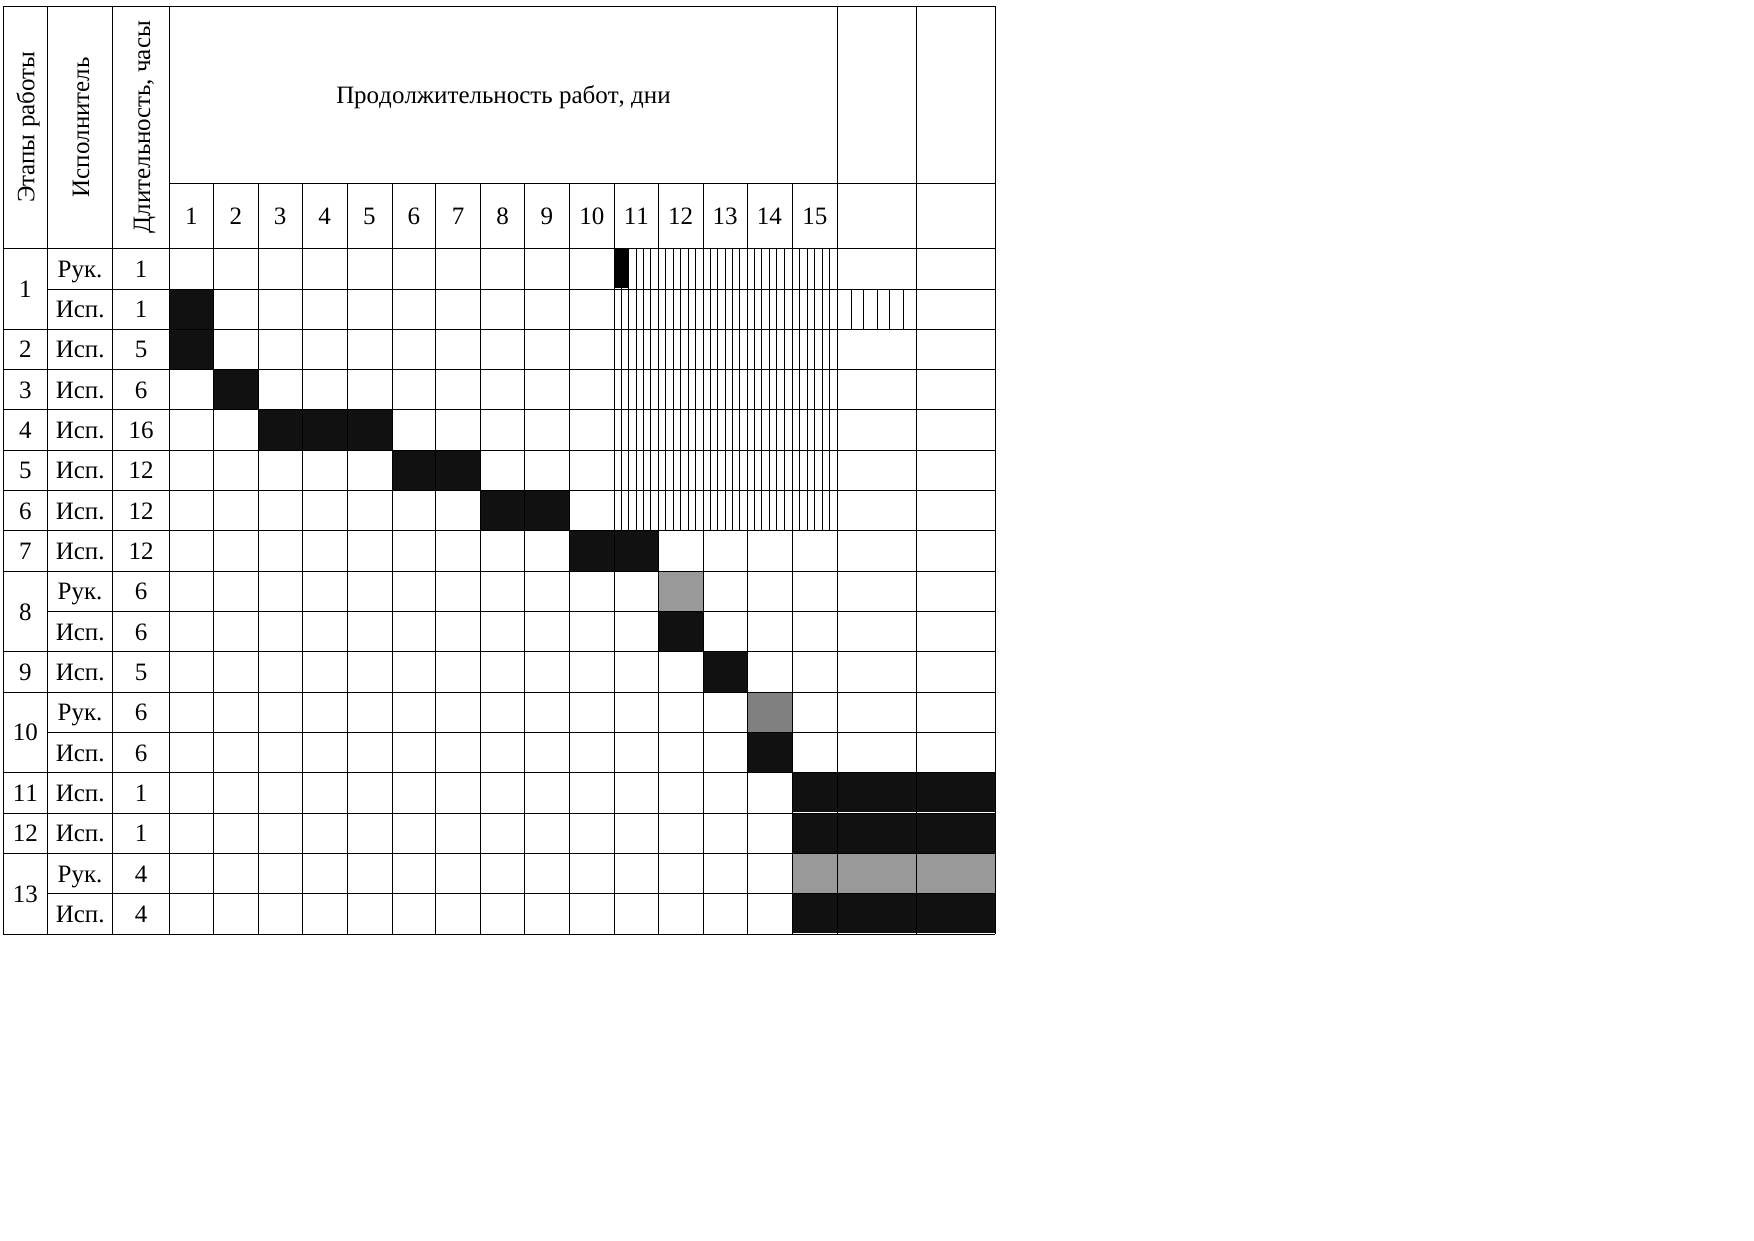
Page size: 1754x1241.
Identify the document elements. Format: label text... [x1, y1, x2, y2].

table_cell [696, 290, 703, 329]
table_cell [348, 572, 392, 611]
table_cell [659, 531, 703, 571]
table_cell Исп. [48, 894, 112, 933]
table_cell [793, 330, 799, 369]
table_cell [570, 330, 614, 369]
table_cell [214, 572, 258, 611]
table_cell [823, 290, 829, 329]
table_cell [651, 410, 658, 450]
table_cell [303, 330, 347, 369]
table_cell 6 [393, 184, 435, 248]
table_cell [755, 370, 761, 409]
table_cell [696, 451, 703, 490]
table_cell 6 [113, 733, 169, 772]
table_cell [525, 491, 569, 530]
table_cell [659, 612, 703, 651]
table_cell [704, 531, 747, 571]
table_cell [214, 249, 258, 288]
table_cell [830, 249, 837, 288]
table_cell 9 [525, 184, 569, 248]
table_cell [830, 370, 837, 409]
table_cell [615, 249, 621, 288]
table_cell [615, 451, 621, 490]
table_cell 1 [170, 184, 213, 248]
table_cell 1 [4, 249, 47, 329]
table_cell [393, 451, 435, 490]
table_cell [622, 491, 628, 530]
table_cell [170, 733, 213, 772]
table_cell [704, 693, 747, 732]
table_cell [259, 733, 302, 772]
table_cell [777, 370, 784, 409]
table_cell [740, 290, 747, 329]
table_cell 6 [113, 612, 169, 651]
table_header [917, 7, 995, 183]
table_cell [659, 451, 665, 490]
table_cell 5 [113, 330, 169, 369]
table_cell Исп. [48, 773, 112, 812]
table_cell [622, 330, 628, 369]
table_cell [214, 693, 258, 732]
table_cell [917, 410, 995, 450]
table_cell [170, 814, 213, 853]
table_cell [762, 249, 769, 288]
table_cell [481, 652, 524, 692]
table_cell [637, 451, 643, 490]
table_cell 6 [113, 370, 169, 409]
table_cell [615, 410, 621, 450]
table_cell [214, 330, 258, 369]
table_cell [864, 290, 877, 329]
table_header Этапы работы [4, 7, 47, 248]
table_cell [689, 370, 695, 409]
table_cell [696, 491, 703, 530]
table_cell [718, 290, 725, 329]
table_cell [303, 290, 347, 329]
table_cell [815, 249, 822, 288]
table_cell [681, 330, 688, 369]
table_cell [793, 693, 837, 732]
table_cell [748, 854, 792, 893]
table_cell [748, 814, 792, 853]
table_cell [748, 370, 754, 409]
table_cell [214, 894, 258, 933]
table_cell 6 [113, 693, 169, 732]
table_cell [808, 451, 814, 490]
table_cell [696, 410, 703, 450]
table_header Продолжительность работ, дни [170, 7, 837, 183]
table_cell [303, 370, 347, 409]
table_cell [303, 693, 347, 732]
table_cell [762, 330, 769, 369]
table_cell 12 [4, 814, 47, 853]
table_cell [838, 290, 851, 329]
table_cell [718, 370, 725, 409]
table_cell [793, 652, 837, 692]
table_cell [303, 531, 347, 571]
table_cell [800, 451, 807, 490]
table_cell [214, 491, 258, 530]
table_cell [348, 854, 392, 893]
table_cell [704, 612, 747, 651]
table_cell [718, 249, 725, 288]
table_cell [525, 290, 569, 329]
table_cell [726, 491, 732, 530]
table_cell [629, 249, 636, 288]
table_cell [917, 693, 995, 732]
table_cell [659, 249, 665, 288]
table_cell [570, 531, 614, 571]
table_cell [726, 451, 732, 490]
table_cell [615, 854, 658, 893]
table_cell Исп. [48, 451, 112, 490]
table_cell [644, 370, 650, 409]
table_cell [481, 773, 524, 812]
table_cell [733, 491, 739, 530]
table_cell Исп. [48, 330, 112, 369]
table_cell [704, 894, 747, 933]
table_cell [755, 249, 761, 288]
table_cell [436, 814, 480, 853]
table_cell [615, 693, 658, 732]
table_cell [740, 451, 747, 490]
table_cell [348, 451, 392, 490]
table_cell 16 [113, 410, 169, 450]
table_cell [726, 410, 732, 450]
table_cell [436, 410, 480, 450]
table_cell [838, 854, 916, 893]
table_cell [436, 652, 480, 692]
table_cell [917, 184, 995, 248]
table_cell [525, 773, 569, 812]
table_cell 10 [4, 693, 47, 772]
table_cell [214, 290, 258, 329]
table_cell [740, 410, 747, 450]
table_cell [259, 290, 302, 329]
table_cell [838, 773, 916, 812]
table_cell [666, 290, 673, 329]
table_cell [525, 572, 569, 611]
table_cell [348, 894, 392, 933]
table_cell [170, 894, 213, 933]
table_cell [622, 410, 628, 450]
table_cell [303, 733, 347, 772]
table_cell [481, 290, 524, 329]
table_cell [303, 652, 347, 692]
table_cell [808, 410, 814, 450]
table_cell [481, 491, 524, 530]
table_cell [393, 814, 435, 853]
table_cell 14 [748, 184, 792, 248]
table_cell [917, 733, 995, 772]
table_cell [770, 370, 776, 409]
table_cell [170, 612, 213, 651]
table_cell [674, 330, 680, 369]
table_cell [815, 491, 822, 530]
table_cell [170, 652, 213, 692]
table_cell [525, 410, 569, 450]
table_cell [629, 330, 636, 369]
table_cell 12 [113, 491, 169, 530]
table_cell [651, 370, 658, 409]
table_cell [740, 370, 747, 409]
table_cell 8 [4, 572, 47, 651]
table_cell [711, 410, 717, 450]
table_cell [718, 491, 725, 530]
table_cell [740, 330, 747, 369]
table_header Исполнитель [48, 7, 112, 248]
table_cell [436, 531, 480, 571]
table_cell Исп. [48, 814, 112, 853]
table_cell [629, 410, 636, 450]
table_cell [570, 773, 614, 812]
table_cell [793, 410, 799, 450]
table_cell [917, 814, 995, 853]
table_cell [615, 652, 658, 692]
table_cell 12 [659, 184, 703, 248]
table_cell [303, 894, 347, 933]
table_cell [917, 854, 995, 893]
table_cell [748, 249, 754, 288]
table_cell [615, 531, 658, 571]
table_cell [615, 290, 621, 329]
table_cell [838, 184, 916, 248]
table_cell [696, 249, 703, 288]
table_cell [436, 854, 480, 893]
table_cell 11 [4, 773, 47, 812]
table_cell [917, 491, 995, 530]
table_cell [651, 290, 658, 329]
table_cell [777, 290, 784, 329]
table_cell [570, 652, 614, 692]
table_cell [303, 572, 347, 611]
table_cell [393, 249, 435, 288]
table_cell [622, 451, 628, 490]
table_cell Исп. [48, 652, 112, 692]
table_cell [830, 330, 837, 369]
table_cell [800, 370, 807, 409]
table_cell [637, 370, 643, 409]
table_cell [170, 693, 213, 732]
table_cell [622, 249, 628, 288]
table_cell [793, 733, 837, 772]
table_cell [815, 330, 822, 369]
table_cell [755, 290, 761, 329]
table_cell [917, 451, 995, 490]
table_cell Рук. [48, 854, 112, 893]
table_cell [481, 370, 524, 409]
table_cell 5 [113, 652, 169, 692]
table_cell [214, 451, 258, 490]
table_cell [711, 290, 717, 329]
table_cell [436, 370, 480, 409]
table_cell [259, 854, 302, 893]
table_cell [348, 370, 392, 409]
table_cell [214, 773, 258, 812]
table_cell [570, 249, 614, 288]
table_cell [393, 330, 435, 369]
table_cell 2 [214, 184, 258, 248]
table_cell [733, 249, 739, 288]
table_cell [259, 894, 302, 933]
table_cell [348, 491, 392, 530]
table_header [838, 7, 916, 183]
table_cell [838, 410, 916, 450]
table_cell [755, 451, 761, 490]
table_cell [214, 612, 258, 651]
table_cell [823, 410, 829, 450]
table_cell 12 [113, 451, 169, 490]
table_cell [348, 814, 392, 853]
table_cell [214, 410, 258, 450]
table_cell [681, 410, 688, 450]
table_cell [755, 410, 761, 450]
table_cell [748, 330, 754, 369]
table_cell 7 [4, 531, 47, 571]
table_cell [704, 773, 747, 812]
table_cell [570, 290, 614, 329]
table_cell [666, 330, 673, 369]
table_cell [348, 733, 392, 772]
table_cell [808, 249, 814, 288]
table_cell [170, 854, 213, 893]
table_cell [570, 733, 614, 772]
table_cell [785, 330, 792, 369]
table_cell [525, 451, 569, 490]
table_cell [659, 370, 665, 409]
table_cell [303, 814, 347, 853]
table_cell [726, 330, 732, 369]
table_cell [481, 733, 524, 772]
table_cell [748, 693, 792, 732]
table_cell [689, 410, 695, 450]
table_cell [259, 249, 302, 288]
table_cell [436, 773, 480, 812]
table_cell Рук. [48, 693, 112, 732]
table_cell [481, 330, 524, 369]
table_cell [674, 249, 680, 288]
table_cell [525, 249, 569, 288]
table_cell [259, 330, 302, 369]
table_cell [644, 330, 650, 369]
table_cell [808, 491, 814, 530]
table_cell [615, 491, 621, 530]
table_cell [481, 814, 524, 853]
table_cell [659, 572, 703, 611]
table_cell [214, 531, 258, 571]
table_cell [815, 451, 822, 490]
table_header Длительность, часы [113, 7, 169, 248]
table_cell [214, 652, 258, 692]
table_cell [704, 290, 710, 329]
table_cell [681, 451, 688, 490]
table_cell [704, 733, 747, 772]
table_cell [651, 491, 658, 530]
table_cell [659, 733, 703, 772]
table_cell [570, 370, 614, 409]
table_cell [644, 249, 650, 288]
table_cell [777, 410, 784, 450]
table_cell [793, 491, 799, 530]
table_cell [704, 451, 710, 490]
table_cell [436, 491, 480, 530]
table_cell [904, 290, 916, 329]
table_cell [711, 491, 717, 530]
table_cell 1 [113, 290, 169, 329]
table_cell [259, 451, 302, 490]
table_cell [917, 531, 995, 571]
table_cell [570, 612, 614, 651]
table_cell [815, 290, 822, 329]
table_cell [823, 249, 829, 288]
table_cell [615, 612, 658, 651]
table_cell [740, 491, 747, 530]
table_cell [689, 491, 695, 530]
table_cell [733, 410, 739, 450]
table_cell [393, 612, 435, 651]
table_cell [674, 491, 680, 530]
table_cell [259, 773, 302, 812]
table_cell 4 [113, 894, 169, 933]
table_cell [748, 572, 792, 611]
table_cell [644, 491, 650, 530]
table_cell [823, 491, 829, 530]
table_cell 6 [4, 491, 47, 530]
table_cell 4 [4, 410, 47, 450]
table_cell [659, 854, 703, 893]
table_cell [629, 491, 636, 530]
table_cell [917, 370, 995, 409]
table_cell [838, 733, 916, 772]
table_cell [303, 773, 347, 812]
table_cell [917, 249, 995, 288]
table_cell [666, 410, 673, 450]
table_cell [525, 531, 569, 571]
table_cell [793, 854, 837, 893]
table_cell [303, 854, 347, 893]
table_cell [808, 290, 814, 329]
table_cell [170, 572, 213, 611]
table_cell [481, 249, 524, 288]
table_cell [393, 733, 435, 772]
table_cell [303, 451, 347, 490]
table_cell [303, 612, 347, 651]
table_cell [666, 249, 673, 288]
table_cell Рук. [48, 572, 112, 611]
table_cell 7 [436, 184, 480, 248]
table_cell [651, 330, 658, 369]
table_cell [917, 290, 995, 329]
table_cell [214, 370, 258, 409]
table_cell [525, 733, 569, 772]
table_cell [659, 773, 703, 812]
table_cell [770, 410, 776, 450]
table_cell [681, 491, 688, 530]
table_cell [748, 290, 754, 329]
table_cell [777, 249, 784, 288]
table_cell Исп. [48, 410, 112, 450]
table_cell [651, 451, 658, 490]
table_cell [525, 854, 569, 893]
table_cell [704, 572, 747, 611]
table_cell [838, 370, 916, 409]
table_cell [644, 290, 650, 329]
table_cell [481, 531, 524, 571]
table_cell [748, 733, 792, 772]
table_cell [659, 894, 703, 933]
table_cell [481, 693, 524, 732]
table_cell [777, 451, 784, 490]
table_cell [525, 652, 569, 692]
table_cell [170, 531, 213, 571]
table_cell 1 [113, 814, 169, 853]
table_cell Исп. [48, 290, 112, 329]
table_cell [525, 330, 569, 369]
table_cell [762, 410, 769, 450]
table_cell [436, 572, 480, 611]
table_cell [704, 410, 710, 450]
table_cell [785, 451, 792, 490]
table_cell [637, 410, 643, 450]
table_cell [748, 612, 792, 651]
table_cell [689, 249, 695, 288]
table_cell [637, 290, 643, 329]
table_cell [718, 330, 725, 369]
table_cell [800, 330, 807, 369]
table_cell [838, 693, 916, 732]
table_cell 9 [4, 652, 47, 692]
table_cell [838, 451, 916, 490]
table_cell [852, 290, 863, 329]
table_cell [800, 290, 807, 329]
table_cell [170, 290, 213, 329]
table_cell [777, 330, 784, 369]
table_cell [615, 370, 621, 409]
table_cell [615, 894, 658, 933]
table_cell [674, 370, 680, 409]
table_cell [259, 693, 302, 732]
table_cell [659, 330, 665, 369]
table_cell [659, 491, 665, 530]
table_cell [259, 370, 302, 409]
table_cell [348, 531, 392, 571]
table_cell [393, 531, 435, 571]
table_cell [793, 249, 799, 288]
table_cell [214, 733, 258, 772]
table_cell 11 [615, 184, 658, 248]
table_cell 2 [4, 330, 47, 369]
table_cell [570, 491, 614, 530]
table_cell 1 [113, 773, 169, 812]
table_cell [718, 410, 725, 450]
table_cell [755, 330, 761, 369]
table_cell [704, 249, 710, 288]
table_cell [214, 814, 258, 853]
table_cell [170, 773, 213, 812]
table_cell [917, 773, 995, 812]
table_cell [711, 451, 717, 490]
table_cell [259, 531, 302, 571]
table_cell [570, 814, 614, 853]
table_cell [259, 612, 302, 651]
table_cell [436, 330, 480, 369]
table_cell [696, 330, 703, 369]
table_cell [481, 572, 524, 611]
table_cell [890, 290, 903, 329]
table_cell 3 [259, 184, 302, 248]
table_cell Исп. [48, 612, 112, 651]
table_cell [570, 572, 614, 611]
table_cell [259, 814, 302, 853]
table_cell [570, 854, 614, 893]
table_cell 12 [113, 531, 169, 571]
table_cell [436, 451, 480, 490]
table_cell [838, 572, 916, 611]
table_cell [393, 370, 435, 409]
table_cell [704, 370, 710, 409]
table_cell [436, 894, 480, 933]
table_cell [917, 572, 995, 611]
table_cell 5 [348, 184, 392, 248]
table_cell 13 [704, 184, 747, 248]
table_cell [259, 491, 302, 530]
table_cell [762, 491, 769, 530]
table_cell 6 [113, 572, 169, 611]
table_cell [704, 854, 747, 893]
table_cell [348, 290, 392, 329]
table_cell [823, 370, 829, 409]
table_cell [689, 330, 695, 369]
table_cell [393, 572, 435, 611]
table_cell [481, 894, 524, 933]
table_cell [785, 410, 792, 450]
table_cell [770, 491, 776, 530]
table_cell Исп. [48, 491, 112, 530]
table_cell [762, 451, 769, 490]
table_cell [785, 370, 792, 409]
table_cell [393, 652, 435, 692]
table_cell Исп. [48, 370, 112, 409]
table_cell [637, 249, 643, 288]
table_cell [393, 854, 435, 893]
table_cell [393, 894, 435, 933]
table_cell [637, 491, 643, 530]
table_cell [481, 451, 524, 490]
table_cell [726, 370, 732, 409]
table_cell 15 [793, 184, 837, 248]
table_cell [436, 733, 480, 772]
table_cell [704, 814, 747, 853]
table_cell [785, 290, 792, 329]
table_cell [830, 410, 837, 450]
table_cell 13 [4, 854, 47, 933]
table_cell [878, 290, 889, 329]
table_cell [393, 290, 435, 329]
table_cell [793, 612, 837, 651]
table_cell [770, 290, 776, 329]
table_cell [704, 330, 710, 369]
table_cell [838, 814, 916, 853]
table_cell [348, 330, 392, 369]
table_cell [704, 491, 710, 530]
table_cell [793, 894, 837, 933]
table_cell 4 [303, 184, 347, 248]
table_cell [815, 410, 822, 450]
table_cell [808, 330, 814, 369]
table_cell [348, 652, 392, 692]
table_cell [689, 290, 695, 329]
table_cell [785, 491, 792, 530]
table_cell [711, 330, 717, 369]
table_cell [838, 531, 916, 571]
table_cell [793, 814, 837, 853]
table_cell [525, 370, 569, 409]
table_cell Исп. [48, 531, 112, 571]
table_cell [659, 290, 665, 329]
table_cell Исп. [48, 733, 112, 772]
table_cell [570, 410, 614, 450]
table_cell [793, 531, 837, 571]
table_cell [748, 451, 754, 490]
table_cell [214, 854, 258, 893]
table_cell [917, 612, 995, 651]
table_cell [733, 290, 739, 329]
table_cell [733, 451, 739, 490]
table_cell [659, 814, 703, 853]
table_cell [644, 410, 650, 450]
table_cell [436, 249, 480, 288]
table_cell [793, 773, 837, 812]
table_cell [666, 451, 673, 490]
table_cell 8 [481, 184, 524, 248]
table_cell [740, 249, 747, 288]
table_cell [793, 572, 837, 611]
table_cell [917, 652, 995, 692]
table_cell [259, 410, 302, 450]
table_cell [800, 249, 807, 288]
table_cell [570, 894, 614, 933]
table_cell [170, 410, 213, 450]
table_cell [393, 693, 435, 732]
table_cell [615, 330, 621, 369]
table_cell [570, 693, 614, 732]
table_cell [838, 612, 916, 651]
table_cell [651, 249, 658, 288]
table_cell [770, 330, 776, 369]
table_cell 5 [4, 451, 47, 490]
table_cell [436, 612, 480, 651]
table_cell [259, 652, 302, 692]
table_cell [674, 451, 680, 490]
table_cell [748, 894, 792, 933]
table_cell [733, 370, 739, 409]
table_cell [696, 370, 703, 409]
table_cell [615, 572, 658, 611]
table_cell [303, 491, 347, 530]
table_cell [838, 652, 916, 692]
table_cell [629, 370, 636, 409]
table_cell [170, 249, 213, 288]
table_cell [823, 330, 829, 369]
table_cell [644, 451, 650, 490]
table_cell [917, 894, 995, 933]
table_cell [525, 612, 569, 651]
table_cell [830, 491, 837, 530]
table_cell [674, 290, 680, 329]
table_cell [762, 290, 769, 329]
table_cell [726, 249, 732, 288]
table_cell [755, 491, 761, 530]
table_cell [815, 370, 822, 409]
table_cell [570, 451, 614, 490]
table_cell [838, 249, 916, 288]
table_cell [681, 249, 688, 288]
table_cell [777, 491, 784, 530]
table_cell 1 [113, 249, 169, 288]
table_cell [823, 451, 829, 490]
table_cell [838, 894, 916, 933]
table_cell [770, 451, 776, 490]
table_cell [793, 451, 799, 490]
table_cell [525, 693, 569, 732]
table_cell [748, 773, 792, 812]
table_cell [481, 410, 524, 450]
table_cell [622, 290, 628, 329]
table_cell [348, 773, 392, 812]
table_cell [348, 249, 392, 288]
table_cell [170, 491, 213, 530]
table_cell [838, 330, 916, 369]
table_cell [748, 531, 792, 571]
table_cell [748, 652, 792, 692]
table_cell [393, 491, 435, 530]
table_cell [170, 330, 213, 369]
table_cell [808, 370, 814, 409]
table_cell [303, 410, 347, 450]
table_cell [170, 451, 213, 490]
table_cell [525, 894, 569, 933]
table_cell [348, 612, 392, 651]
table_cell [481, 612, 524, 651]
table_cell [793, 370, 799, 409]
table_cell [259, 572, 302, 611]
table_cell [348, 410, 392, 450]
table_cell 4 [113, 854, 169, 893]
table_cell [748, 410, 754, 450]
table_cell [170, 370, 213, 409]
table_cell [711, 249, 717, 288]
table_cell [615, 733, 658, 772]
table_cell [615, 773, 658, 812]
table_cell [674, 410, 680, 450]
table_cell [711, 370, 717, 409]
table_cell [525, 814, 569, 853]
table_cell [800, 491, 807, 530]
table_cell [689, 451, 695, 490]
table_cell [718, 451, 725, 490]
table_cell [785, 249, 792, 288]
table_cell [704, 652, 747, 692]
table_cell [659, 410, 665, 450]
table_cell [348, 693, 392, 732]
table_cell [659, 652, 703, 692]
table_cell 3 [4, 370, 47, 409]
table_cell [793, 290, 799, 329]
table_cell [681, 370, 688, 409]
table_cell [800, 410, 807, 450]
table_cell [436, 693, 480, 732]
table_cell [615, 814, 658, 853]
table_cell [629, 451, 636, 490]
table_cell [666, 491, 673, 530]
table_cell [770, 249, 776, 288]
table_cell [838, 491, 916, 530]
table_cell [733, 330, 739, 369]
table_cell [659, 693, 703, 732]
table_cell [481, 854, 524, 893]
table_cell [681, 290, 688, 329]
table_cell [393, 410, 435, 450]
table_cell [748, 491, 754, 530]
table_cell [436, 290, 480, 329]
table_cell [622, 370, 628, 409]
table_cell [666, 370, 673, 409]
table_cell [629, 290, 636, 329]
table_cell [762, 370, 769, 409]
table_cell [726, 290, 732, 329]
table_cell [637, 330, 643, 369]
table_cell [830, 290, 837, 329]
table_cell [393, 773, 435, 812]
table_cell [917, 330, 995, 369]
table_cell Рук. [48, 249, 112, 288]
table_cell [830, 451, 837, 490]
table_cell [303, 249, 347, 288]
table_cell 10 [570, 184, 614, 248]
